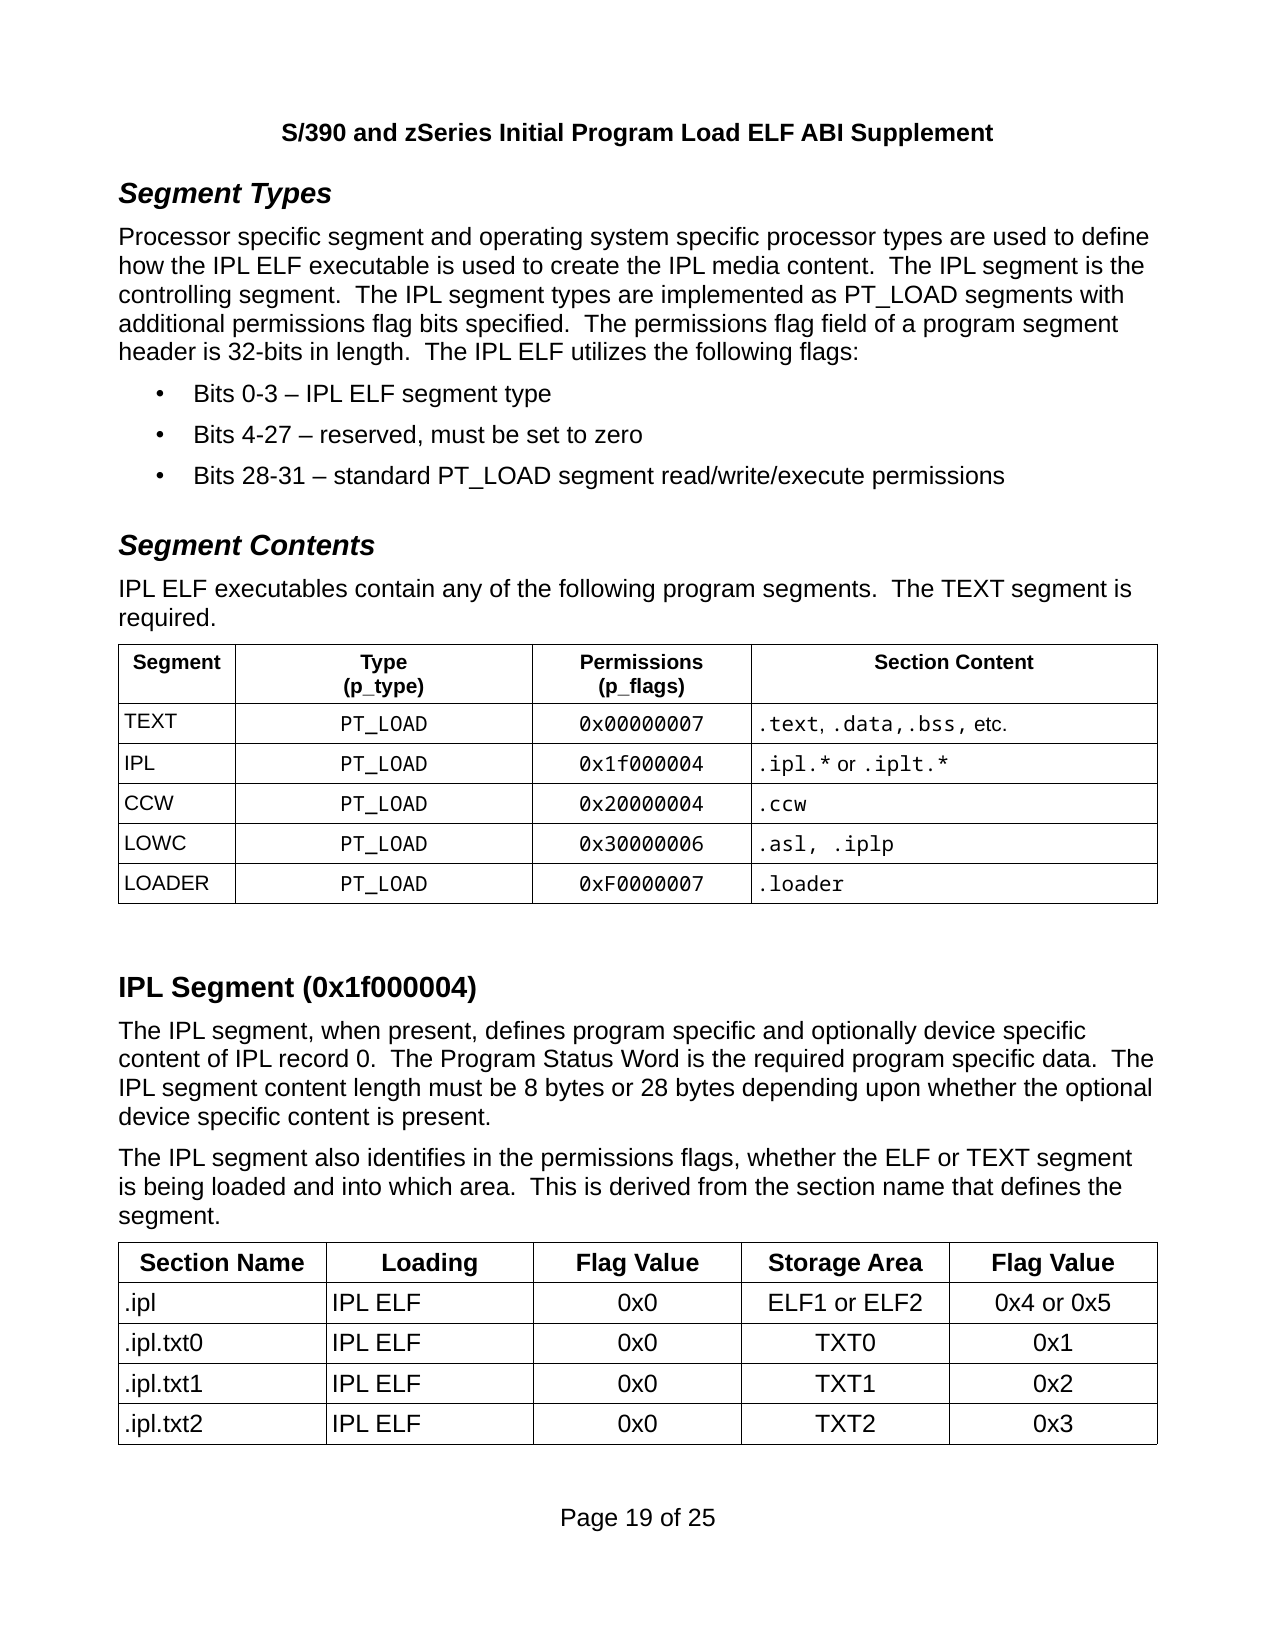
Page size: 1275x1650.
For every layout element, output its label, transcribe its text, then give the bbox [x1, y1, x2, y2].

table_cell 0x0 [534, 1324, 741, 1363]
table_cell 0xF0000007 [533, 864, 751, 903]
table_cell .ipl.txt2 [119, 1404, 326, 1443]
subtitle Segment Contents [118, 528, 1157, 561]
table_cell 0x1f000004 [533, 744, 751, 783]
table_cell 0x30000006 [533, 824, 751, 863]
table_cell PT_LOAD [236, 744, 532, 783]
table_cell TXT0 [742, 1324, 949, 1363]
table_cell PT_LOAD [236, 704, 532, 743]
subtitle IPL Segment (0x1f000004) [118, 969, 1157, 1003]
table_cell .text, .data,.bss, etc. [752, 704, 1157, 743]
table_cell 0x1 [950, 1324, 1157, 1363]
table_cell TXT1 [742, 1364, 949, 1403]
table_cell 0x0 [534, 1364, 741, 1403]
table_cell IPL [119, 744, 235, 783]
table_header Section Name [119, 1243, 326, 1282]
table_cell .asl, .iplp [752, 824, 1157, 863]
table_cell IPL ELF [327, 1364, 533, 1403]
table_header Loading [327, 1243, 533, 1282]
table_cell TEXT [119, 704, 235, 743]
table_cell ELF1 or ELF2 [742, 1283, 949, 1322]
table_header Permissions (p_flags) [533, 645, 751, 703]
table_cell 0x3 [950, 1404, 1157, 1443]
list Bits 0-3 – IPL ELF segment type [156, 379, 1157, 407]
table_cell IPL ELF [327, 1404, 533, 1443]
text The IPL segment also identifies in the permissions flags, whether the ELF or TEXT segment is being loaded and into which area. This is derived from the section name that defines the segment. [118, 1143, 1157, 1229]
table_cell .ipl.txt0 [119, 1324, 326, 1363]
table_cell .ccw [752, 784, 1157, 823]
table_header Flag Value [534, 1243, 741, 1282]
table_cell IPL ELF [327, 1283, 533, 1322]
subtitle Segment Types [118, 176, 1157, 210]
table_cell 0x0 [534, 1283, 741, 1322]
table_cell 0x20000004 [533, 784, 751, 823]
table_header Section Content [752, 645, 1157, 703]
text The IPL segment, when present, defines program specific and optionally device specific content of IPL record 0. The Program Status Word is the required program specific data. The IPL segment content length must be 8 bytes or 28 bytes depending upon whether the optional device specific content is present. [118, 1016, 1157, 1131]
table_cell CCW [119, 784, 235, 823]
table_cell .ipl.* or .iplt.* [752, 744, 1157, 783]
table_cell PT_LOAD [236, 824, 532, 863]
table_header Segment [119, 645, 235, 703]
table_cell 0x2 [950, 1364, 1157, 1403]
table_cell TXT2 [742, 1404, 949, 1443]
table_cell IPL ELF [327, 1324, 533, 1363]
table_cell PT_LOAD [236, 784, 532, 823]
table_cell .ipl.txt1 [119, 1364, 326, 1403]
table_header Flag Value [950, 1243, 1157, 1282]
text Processor specific segment and operating system specific processor types are used to define how the IPL ELF executable is used to create the IPL media content. The IPL segment is the controlling segment. The IPL segment types are implemented as PT_LOAD segments with additional permissions flag bits specified. The permissions flag field of a program segment header is 32-bits in length. The IPL ELF utilizes the following flags: [118, 222, 1157, 366]
table_header Storage Area [742, 1243, 949, 1282]
list Bits 4-27 – reserved, must be set to zero [156, 420, 1157, 449]
table_cell .loader [752, 864, 1157, 903]
table_cell LOWC [119, 824, 235, 863]
table_cell 0x00000007 [533, 704, 751, 743]
text IPL ELF executables contain any of the following program segments. The TEXT segment is required. [118, 574, 1157, 631]
list Bits 28-31 – standard PT_LOAD segment read/write/execute permissions [156, 461, 1157, 490]
table_cell 0x0 [534, 1404, 741, 1443]
table_cell 0x4 or 0x5 [950, 1283, 1157, 1322]
table_cell LOADER [119, 864, 235, 903]
table_cell .ipl [119, 1283, 326, 1322]
table_cell PT_LOAD [236, 864, 532, 903]
table_header Type (p_type) [236, 645, 532, 703]
